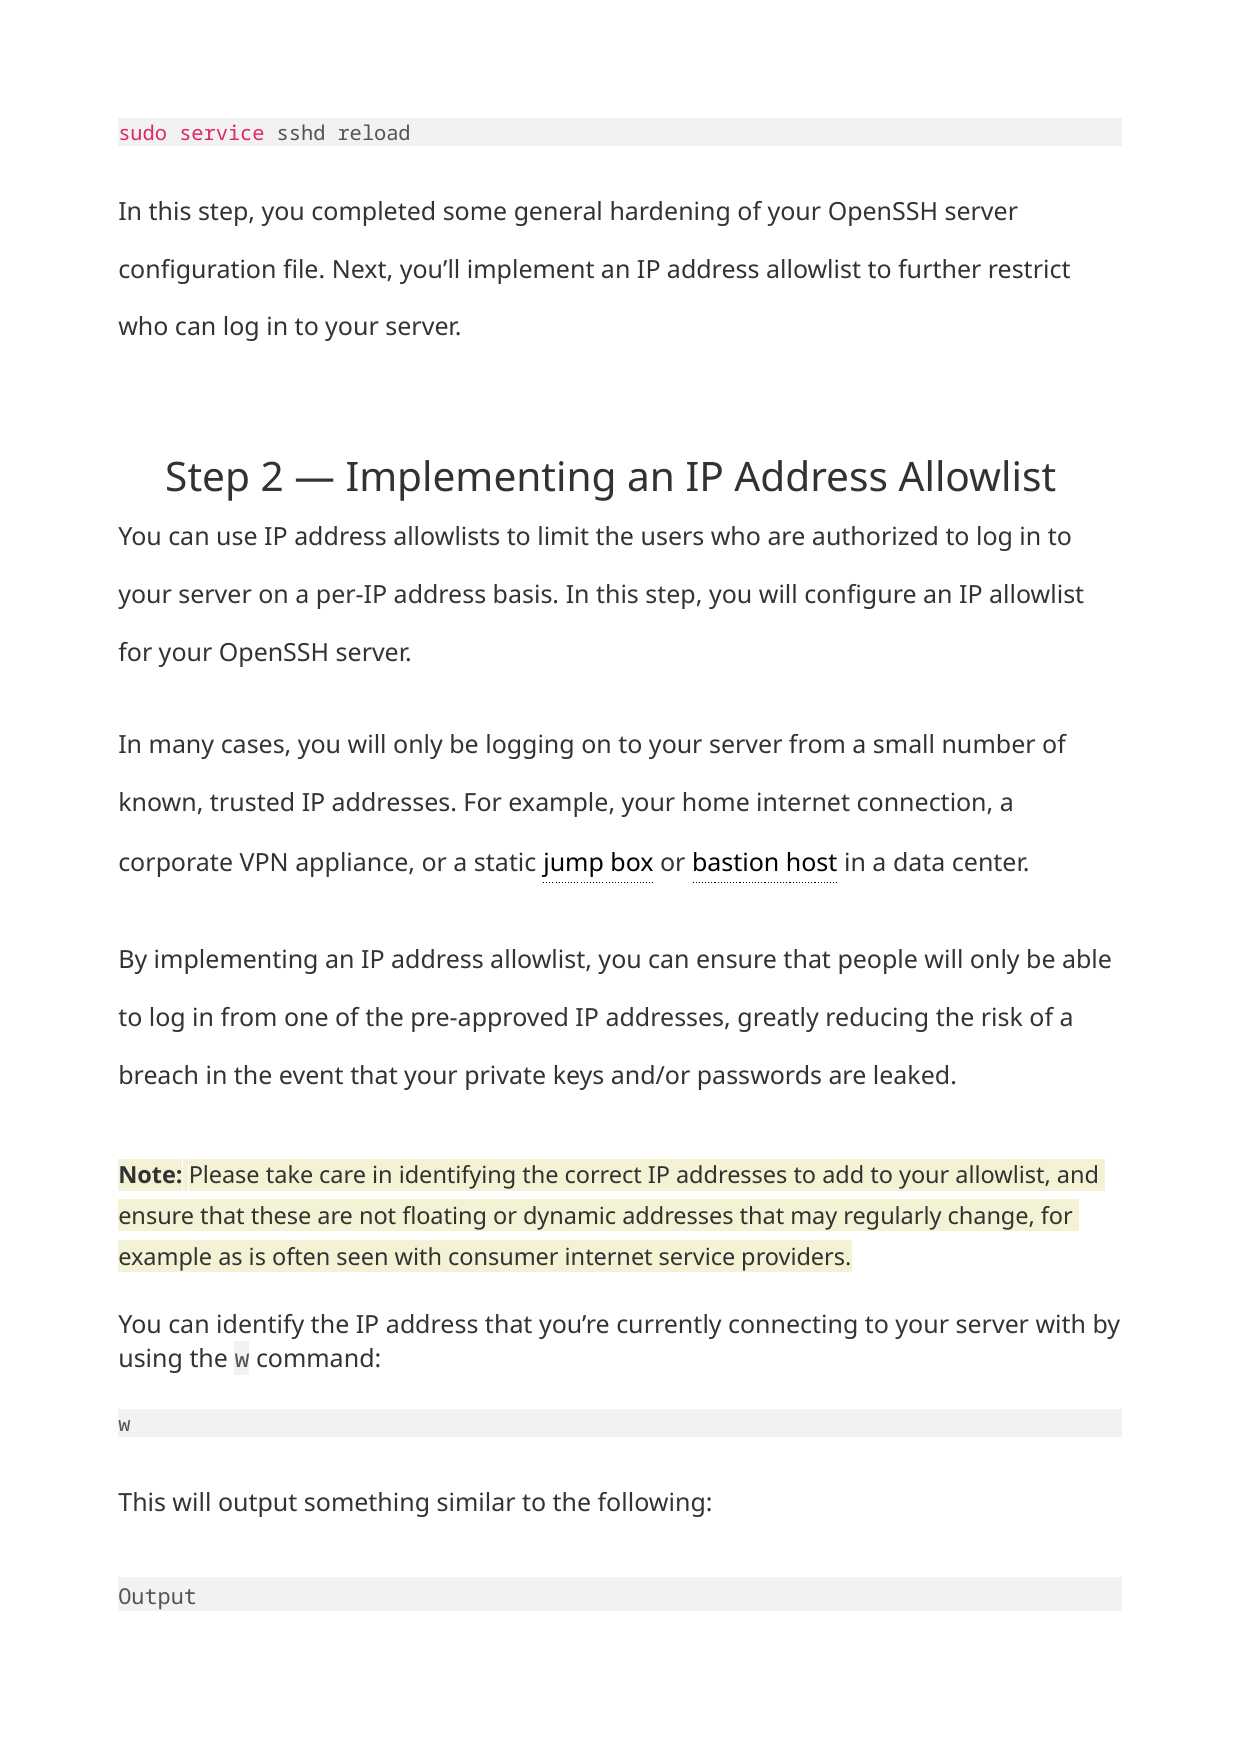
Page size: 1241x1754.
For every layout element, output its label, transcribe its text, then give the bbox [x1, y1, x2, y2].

text You can identify the IP address that you’re currently connecting to your server with by using the w command: [118, 1306, 1122, 1375]
text sudo service sshd reload [118, 118, 1122, 146]
text This will output something similar to the following: [118, 1484, 1122, 1519]
text Output [118, 1577, 1122, 1611]
text Note: Please take care in identifying the correct IP addresses to add to your allowlist, and ensure that these are not floating or dynamic addresses that may regularly change, for example as is often seen with consumer internet service providers. [118, 1150, 1122, 1272]
text In this step, you completed some general hardening of your OpenSSH server configuration file. Next, you’ll implement an IP address allowlist to further restrict who can log in to your server. [118, 193, 1122, 343]
text You can use IP address allowlists to limit the users who are authorized to log in to your server on a per-IP address basis. In this step, you will configure an IP allowlist for your OpenSSH server. [118, 519, 1122, 669]
text w [118, 1409, 1122, 1437]
subtitle Step 2 — Implementing an IP Address Allowlist [165, 448, 1075, 503]
text In many cases, you will only be logging on to your server from a small number of known, trusted IP addresses. For example, your home internet connection, a corporate VPN appliance, or a static jump box or bastion host in a data center. [118, 727, 1122, 882]
text By implementing an IP address allowlist, you can ensure that people will only be able to log in from one of the pre-approved IP addresses, greatly reducing the risk of a breach in the event that your private keys and/or passwords are leaked. [118, 942, 1122, 1092]
